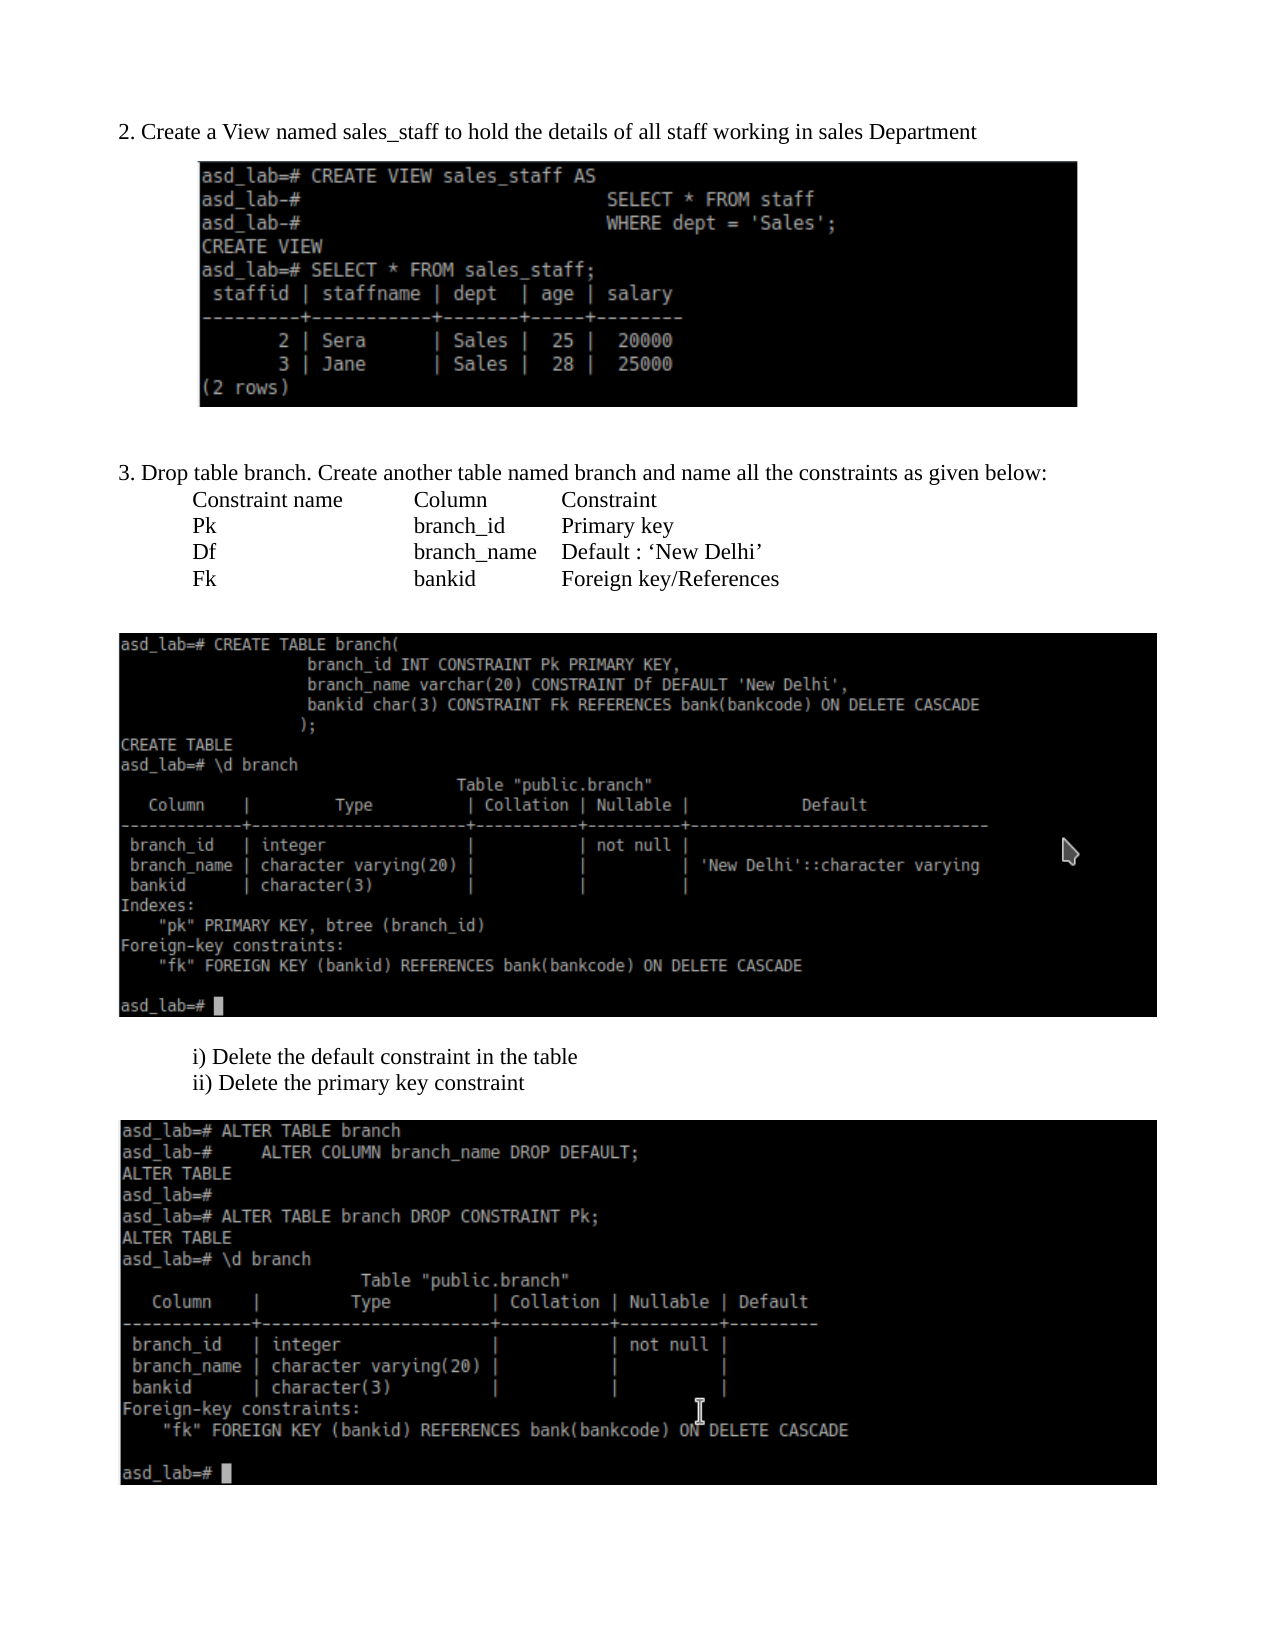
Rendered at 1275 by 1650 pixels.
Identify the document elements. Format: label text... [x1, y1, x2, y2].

text Pk branch_id Primary key [118, 512, 1157, 538]
picture [118, 633, 1157, 1017]
text Constraint name Column Constraint [118, 486, 1157, 512]
picture [197, 161, 1078, 407]
text 3. Drop table branch. Create another table named branch and name all the constraints as given below: [118, 459, 1157, 486]
text 2. Create a View named sales_staff to hold the details of all staff working in sales Department [118, 118, 1157, 144]
text Df branch_name Default : ‘New Delhi’ [118, 538, 1157, 565]
text ii) Delete the primary key constraint [118, 1069, 1157, 1096]
text i) Delete the default constraint in the table [118, 1043, 1157, 1069]
text Fk bankid Foreign key/References [118, 565, 1157, 591]
picture [118, 1120, 1157, 1485]
